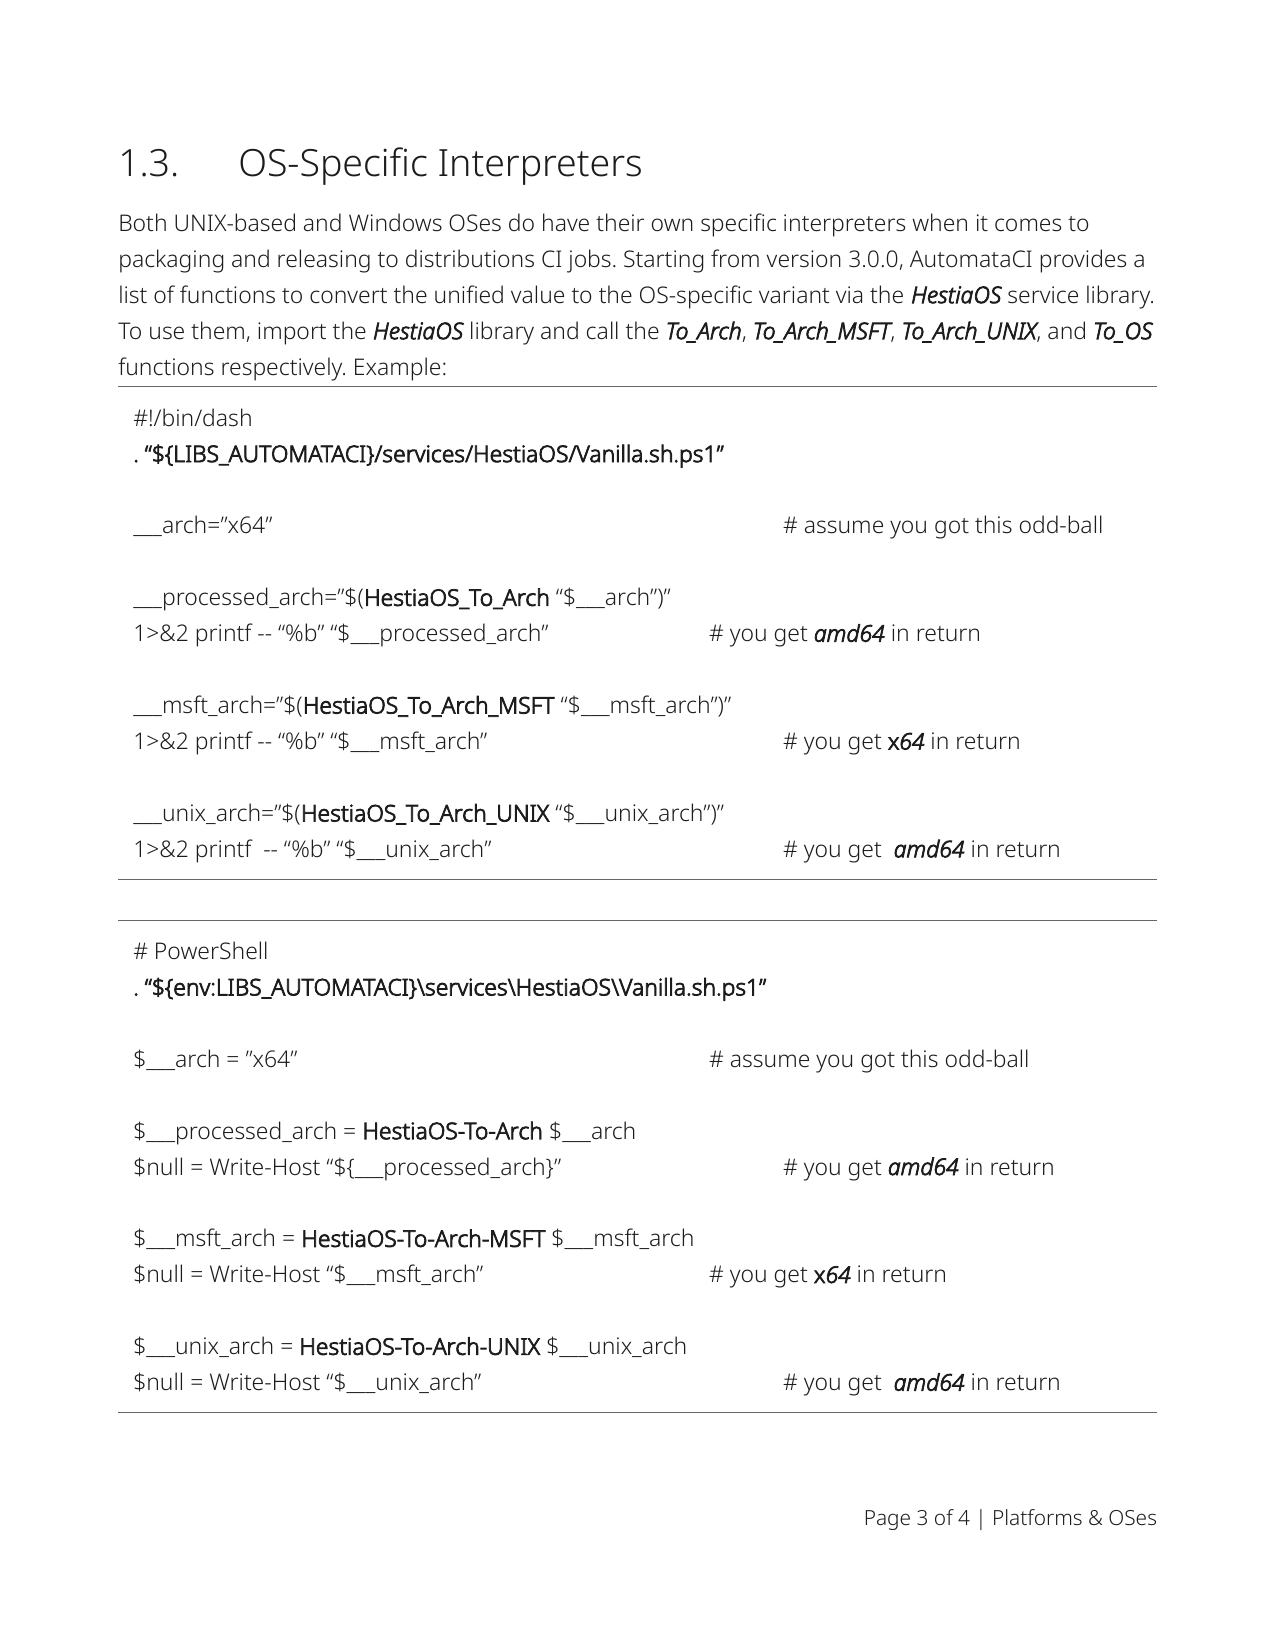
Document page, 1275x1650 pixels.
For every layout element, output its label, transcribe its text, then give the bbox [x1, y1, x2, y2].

text $___arch = ”x64” # assume you got this odd-ball [118, 1028, 1157, 1074]
text $___unix_arch = HestiaOS-To-Arch-UNIX $___unix_arch [118, 1315, 1157, 1351]
text . “${LIBS_AUTOMATACI}/services/HestiaOS/Vanilla.sh.ps1” [118, 422, 1157, 469]
text ___arch=”x64” # assume you got this odd-ball [118, 494, 1157, 541]
text ___msft_arch=”$(HestiaOS_To_Arch_MSFT “$___msft_arch”)” [118, 674, 1157, 710]
text 1>&2 printf -- “%b” “$___processed_arch” # you get amd64 in return [118, 602, 1157, 648]
text #!/bin/dash [118, 387, 1157, 422]
text . “${env:LIBS_AUTOMATACI}\services\HestiaOS\Vanilla.sh.ps1” [118, 956, 1157, 1002]
subtitle OS-Specific Interpreters [118, 136, 1157, 187]
text 1>&2 printf -- “%b” “$___unix_arch” # you get amd64 in return [118, 818, 1157, 879]
text ___unix_arch=”$(HestiaOS_To_Arch_UNIX “$___unix_arch”)” [118, 782, 1157, 818]
text # PowerShell [118, 921, 1157, 956]
text $null = Write-Host “${___processed_arch}” # you get amd64 in return [118, 1135, 1157, 1182]
text Both UNIX-based and Windows OSes do have their own specific interpreters when it comes to packaging and releasing to distributions CI jobs. Starting from version 3.0.0, AutomataCI provides a list of functions to convert the unified value to the OS-specific variant via the HestiaOS service library. To use them, import the HestiaOS library and call the To_Arch, To_Arch_MSFT, To_Arch_UNIX, and To_OS functions respectively. Example: [118, 207, 1157, 382]
text $___msft_arch = HestiaOS-To-Arch-MSFT $___msft_arch [118, 1207, 1157, 1243]
text ___processed_arch=”$(HestiaOS_To_Arch “$___arch”)” [118, 566, 1157, 602]
text $null = Write-Host “$___unix_arch” # you get amd64 in return [118, 1351, 1157, 1412]
text 1>&2 printf -- “%b” “$___msft_arch” # you get x64 in return [118, 710, 1157, 756]
text $null = Write-Host “$___msft_arch” # you get x64 in return [118, 1243, 1157, 1289]
text $___processed_arch = HestiaOS-To-Arch $___arch [118, 1099, 1157, 1135]
